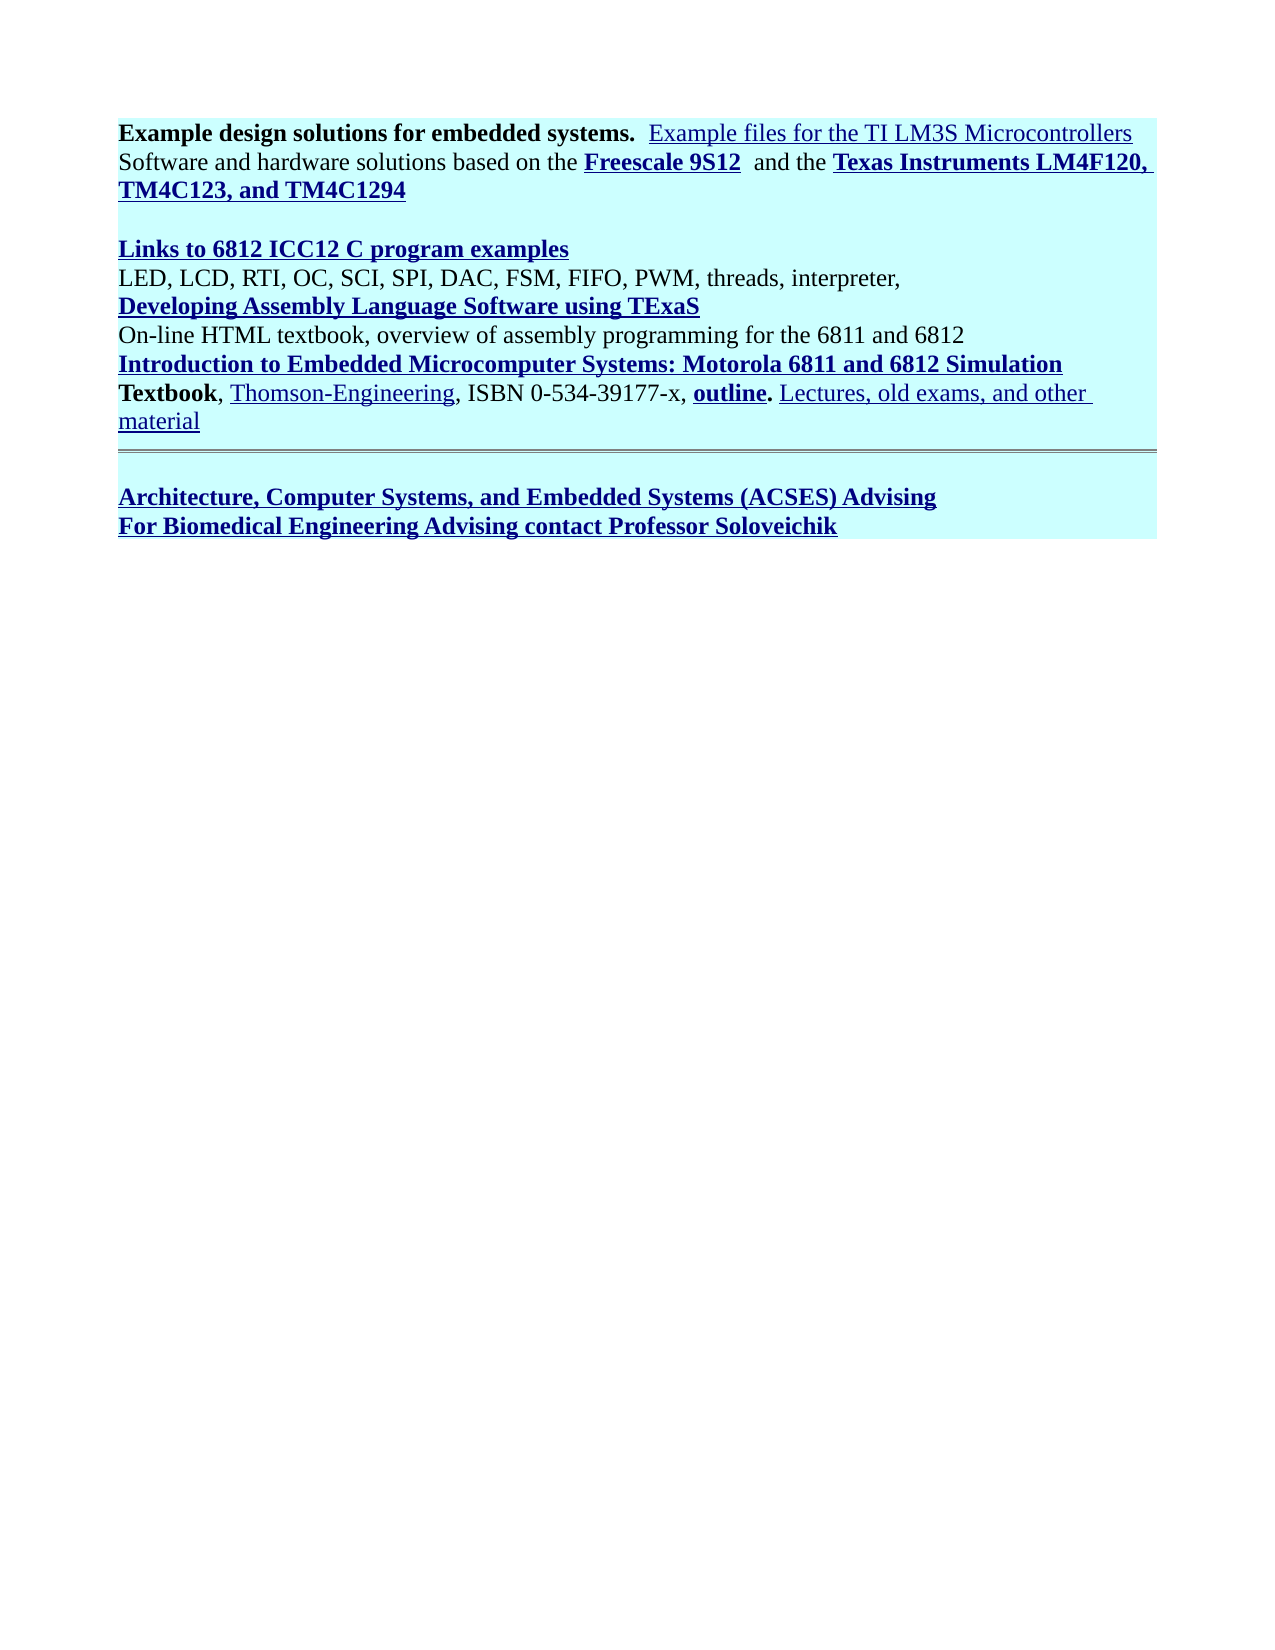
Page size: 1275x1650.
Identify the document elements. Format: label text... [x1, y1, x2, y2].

table_cell Architecture, Computer Systems, and Embedded Systems (ACSES) Advising For Biomedical Engineering Advising contact Professor Soloveichik [118, 453, 1157, 539]
table_cell Example design solutions for embedded systems. Example files for the TI LM3S Microcontrollers Software and hardware solutions based on the Freescale 9S12 and the Texas Instruments LM4F120, TM4C123, and TM4C1294 Links to 6812 ICC12 C program examples LED, LCD, RTI, OC, SCI, SPI, DAC, FSM, FIFO, PWM, threads, interpreter, Developing Assembly Language Software using TExaS On-line HTML textbook, overview of assembly programming for the 6811 and 6812 Introduction to Embedded Microcomputer Systems: Motorola 6811 and 6812 Simulation Textbook, Thomson-Engineering, ISBN 0-534-39177-x, outline. Lectures, old exams, and other material [118, 118, 1157, 449]
